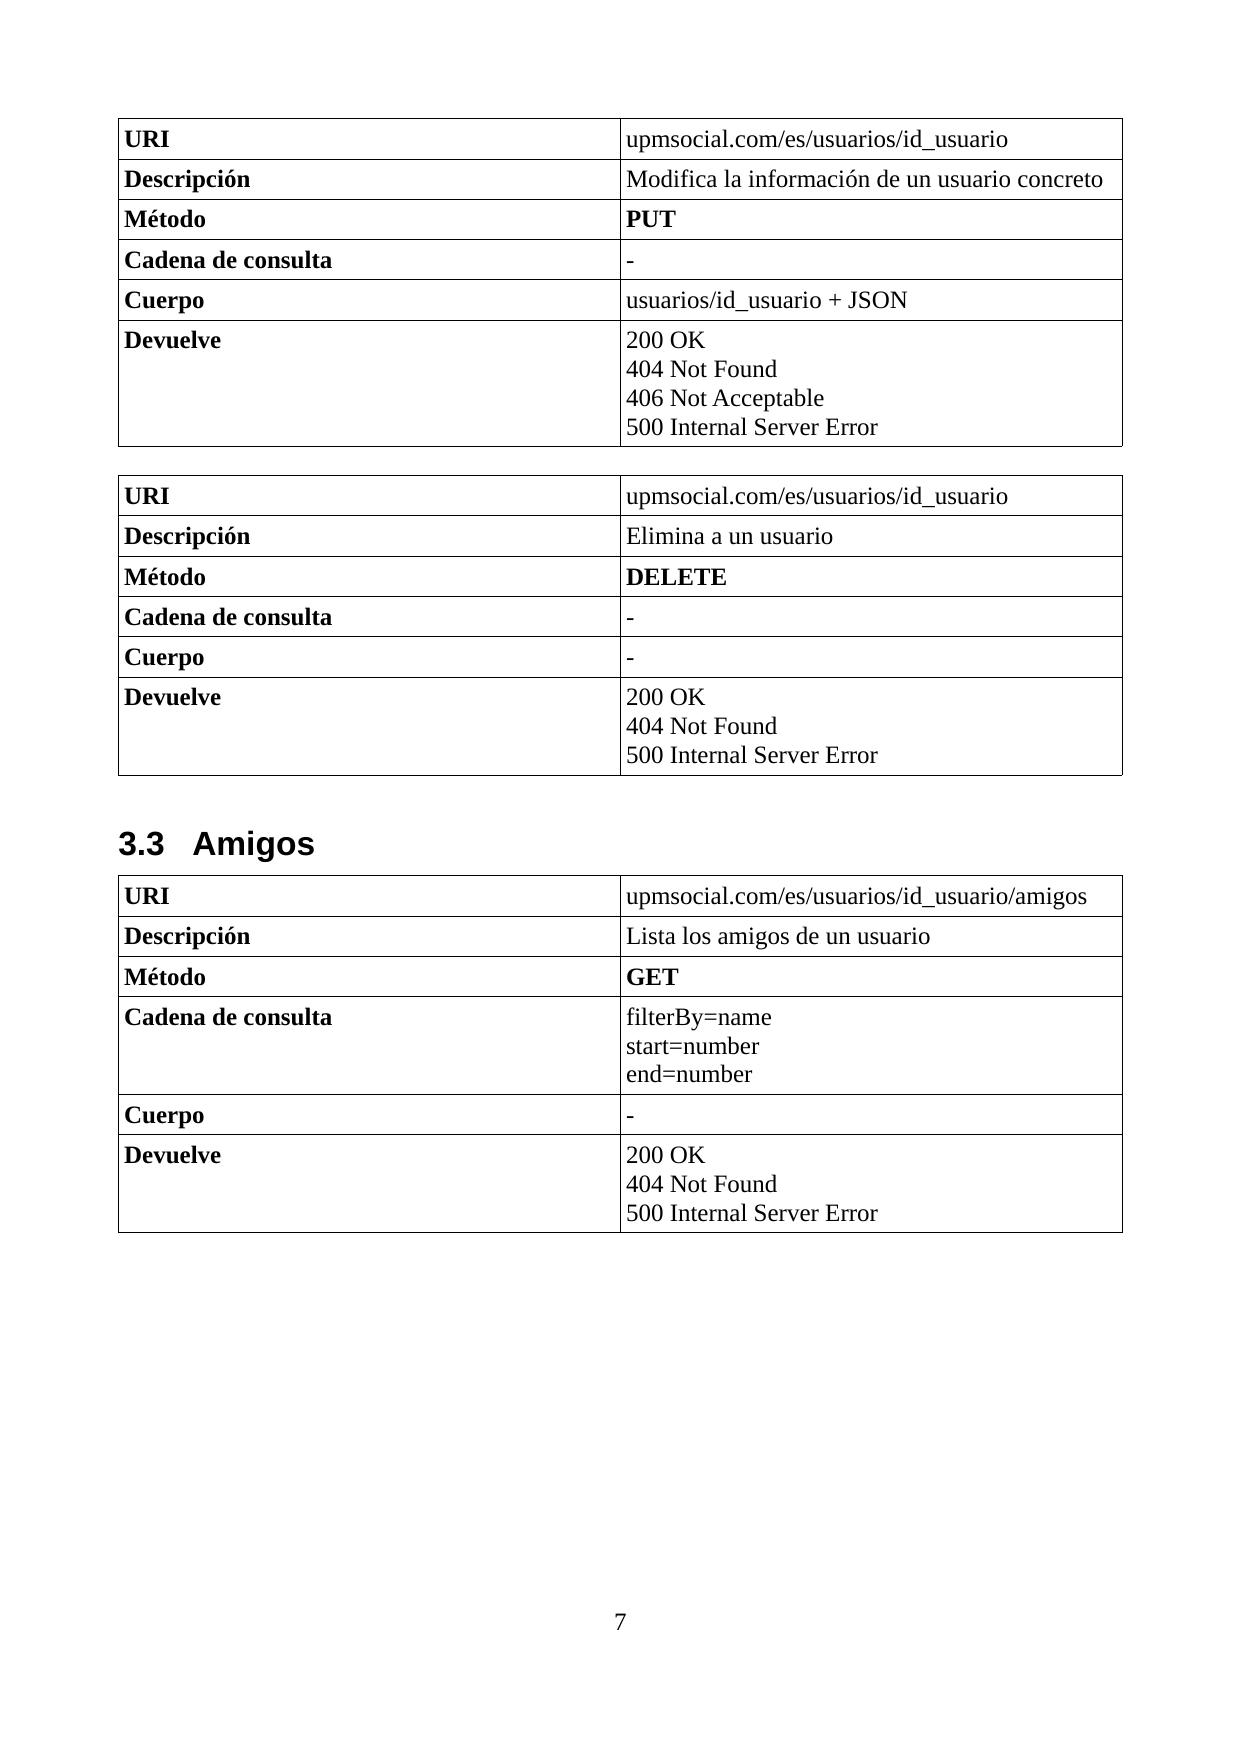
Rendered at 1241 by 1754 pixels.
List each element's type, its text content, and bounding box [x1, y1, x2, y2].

subtitle Amigos [118, 824, 1122, 863]
table_cell Devuelve [119, 1135, 620, 1232]
table_cell - [621, 597, 1122, 636]
table_cell Cadena de consulta [119, 597, 620, 636]
table_header upmsocial.com/es/usuarios/id_usuario/amigos [621, 876, 1122, 916]
table_header upmsocial.com/es/usuarios/id_usuario [621, 476, 1122, 515]
table_cell filterBy=name start=number end=number [621, 997, 1122, 1094]
table_cell - [621, 1095, 1122, 1134]
table_cell Descripción [119, 160, 620, 199]
table_cell usuarios/id_usuario + JSON [621, 280, 1122, 320]
table_header URI [119, 876, 620, 916]
table_cell Lista los amigos de un usuario [621, 917, 1122, 956]
table_header URI [119, 119, 620, 158]
table_cell Descripción [119, 516, 620, 556]
table_cell Método [119, 557, 620, 596]
table_cell Método [119, 200, 620, 239]
table_cell Devuelve [119, 678, 620, 774]
table_cell - [621, 637, 1122, 677]
table_header upmsocial.com/es/usuarios/id_usuario [621, 119, 1122, 158]
table_cell Cuerpo [119, 1095, 620, 1134]
table_cell Cadena de consulta [119, 997, 620, 1094]
table_cell 200 OK 404 Not Found 500 Internal Server Error [621, 1135, 1122, 1232]
table_cell PUT [621, 200, 1122, 239]
table_cell Elimina a un usuario [621, 516, 1122, 556]
table_cell 200 OK 404 Not Found 500 Internal Server Error [621, 678, 1122, 774]
table_cell Devuelve [119, 321, 620, 446]
table_cell 200 OK 404 Not Found 406 Not Acceptable 500 Internal Server Error [621, 321, 1122, 446]
table_cell Descripción [119, 917, 620, 956]
table_cell Cadena de consulta [119, 240, 620, 279]
table_cell Cuerpo [119, 637, 620, 677]
table_cell DELETE [621, 557, 1122, 596]
table_cell - [621, 240, 1122, 279]
table_header URI [119, 476, 620, 515]
table_cell Método [119, 957, 620, 996]
table_cell Modifica la información de un usuario concreto [621, 160, 1122, 199]
table_cell GET [621, 957, 1122, 996]
table_cell Cuerpo [119, 280, 620, 320]
